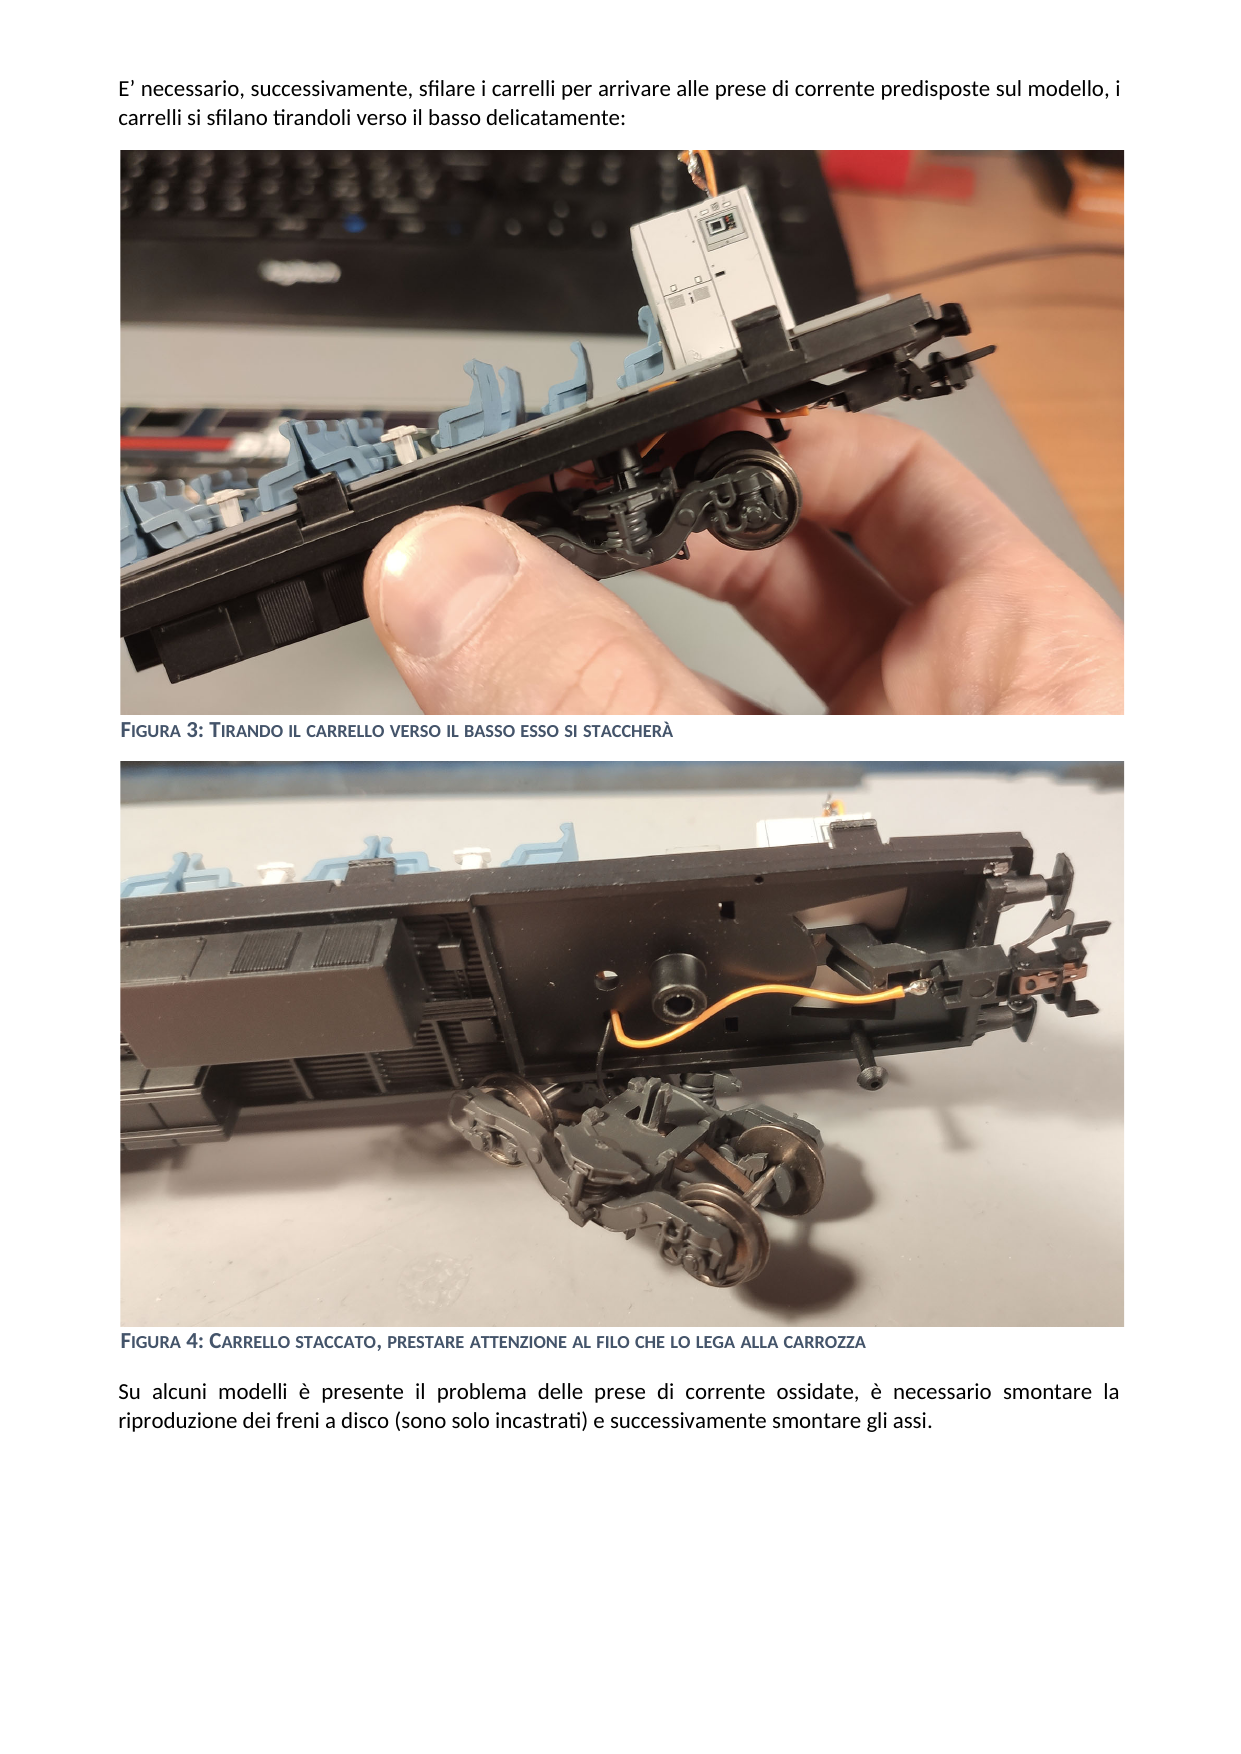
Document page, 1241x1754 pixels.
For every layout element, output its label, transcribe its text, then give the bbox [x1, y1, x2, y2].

text Su alcuni modelli è presente il problema delle prese di corrente ossidate, è necessario smontare la riproduzione dei freni a disco (sono solo incastrati) e successivamente smontare gli assi. [118, 1377, 1122, 1434]
picture [120, 761, 1125, 1327]
text Figura 3: Tirando il carrello verso il basso esso si staccherà [120, 715, 1124, 743]
picture [120, 150, 1125, 715]
text Figura 4: Carrello staccato, prestare attenzione al filo che lo lega alla carrozza [120, 1327, 1124, 1354]
text E’ necessario, successivamente, sfilare i carrelli per arrivare alle prese di corrente predisposte sul modello, i carrelli si sfilano tirandoli verso il basso delicatamente: [118, 74, 1122, 131]
